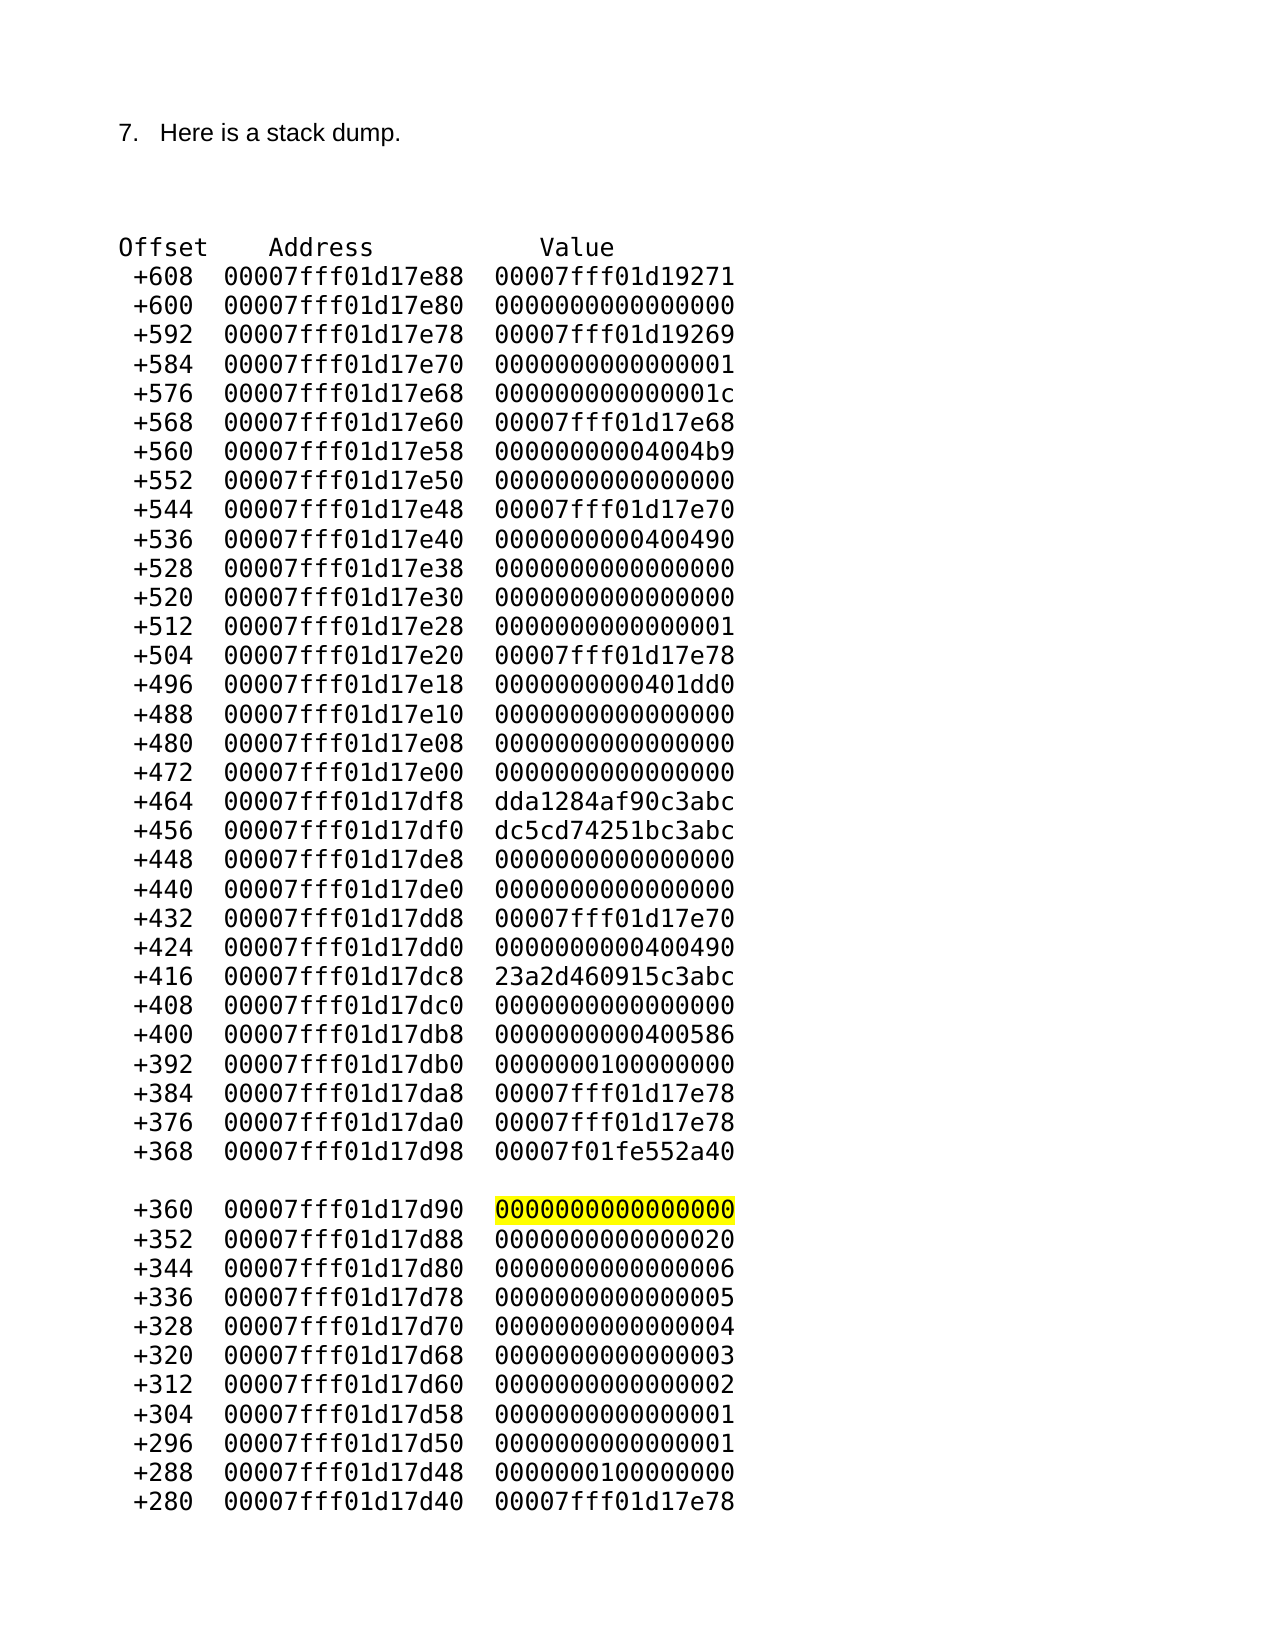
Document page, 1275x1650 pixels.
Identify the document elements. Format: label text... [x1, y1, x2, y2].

text +568 00007fff01d17e60 00007fff01d17e68 [118, 408, 1157, 437]
text +376 00007fff01d17da0 00007fff01d17e78 [118, 1108, 1157, 1137]
text +352 00007fff01d17d88 0000000000000020 [118, 1225, 1157, 1254]
text 7. Here is a stack dump. [118, 118, 1157, 147]
text +512 00007fff01d17e28 0000000000000001 [118, 612, 1157, 641]
text +488 00007fff01d17e10 0000000000000000 [118, 700, 1157, 729]
text +408 00007fff01d17dc0 0000000000000000 [118, 991, 1157, 1021]
text +392 00007fff01d17db0 0000000100000000 [118, 1050, 1157, 1079]
text +544 00007fff01d17e48 00007fff01d17e70 [118, 496, 1157, 525]
text +304 00007fff01d17d58 0000000000000001 [118, 1400, 1157, 1429]
text +496 00007fff01d17e18 0000000000401dd0 [118, 671, 1157, 700]
text +600 00007fff01d17e80 0000000000000000 [118, 291, 1157, 321]
text +584 00007fff01d17e70 0000000000000001 [118, 350, 1157, 379]
text +480 00007fff01d17e08 0000000000000000 [118, 729, 1157, 758]
text +448 00007fff01d17de8 0000000000000000 [118, 846, 1157, 875]
text +328 00007fff01d17d70 0000000000000004 [118, 1312, 1157, 1341]
text +368 00007fff01d17d98 00007f01fe552a40 [118, 1137, 1157, 1166]
text +520 00007fff01d17e30 0000000000000000 [118, 583, 1157, 612]
text +552 00007fff01d17e50 0000000000000000 [118, 466, 1157, 496]
text +464 00007fff01d17df8 dda1284af90c3abc [118, 787, 1157, 816]
text +608 00007fff01d17e88 00007fff01d19271 [118, 262, 1157, 291]
text +384 00007fff01d17da8 00007fff01d17e78 [118, 1079, 1157, 1108]
text +528 00007fff01d17e38 0000000000000000 [118, 554, 1157, 583]
text +336 00007fff01d17d78 0000000000000005 [118, 1283, 1157, 1312]
text +472 00007fff01d17e00 0000000000000000 [118, 758, 1157, 787]
text +320 00007fff01d17d68 0000000000000003 [118, 1341, 1157, 1371]
text +400 00007fff01d17db8 0000000000400586 [118, 1021, 1157, 1050]
text +312 00007fff01d17d60 0000000000000002 [118, 1371, 1157, 1400]
text +296 00007fff01d17d50 0000000000000001 [118, 1429, 1157, 1458]
text +592 00007fff01d17e78 00007fff01d19269 [118, 321, 1157, 350]
text +504 00007fff01d17e20 00007fff01d17e78 [118, 641, 1157, 671]
text +440 00007fff01d17de0 0000000000000000 [118, 875, 1157, 904]
text +456 00007fff01d17df0 dc5cd74251bc3abc [118, 816, 1157, 846]
text +536 00007fff01d17e40 0000000000400490 [118, 525, 1157, 554]
text +576 00007fff01d17e68 000000000000001c [118, 379, 1157, 408]
text +424 00007fff01d17dd0 0000000000400490 [118, 933, 1157, 962]
text +432 00007fff01d17dd8 00007fff01d17e70 [118, 904, 1157, 933]
text +280 00007fff01d17d40 00007fff01d17e78 [118, 1487, 1157, 1516]
text +416 00007fff01d17dc8 23a2d460915c3abc [118, 962, 1157, 991]
text +288 00007fff01d17d48 0000000100000000 [118, 1458, 1157, 1487]
text Offset Address Value [118, 233, 1157, 262]
text +560 00007fff01d17e58 00000000004004b9 [118, 437, 1157, 466]
text +360 00007fff01d17d90 0000000000000000 [118, 1196, 1157, 1225]
text +344 00007fff01d17d80 0000000000000006 [118, 1254, 1157, 1283]
